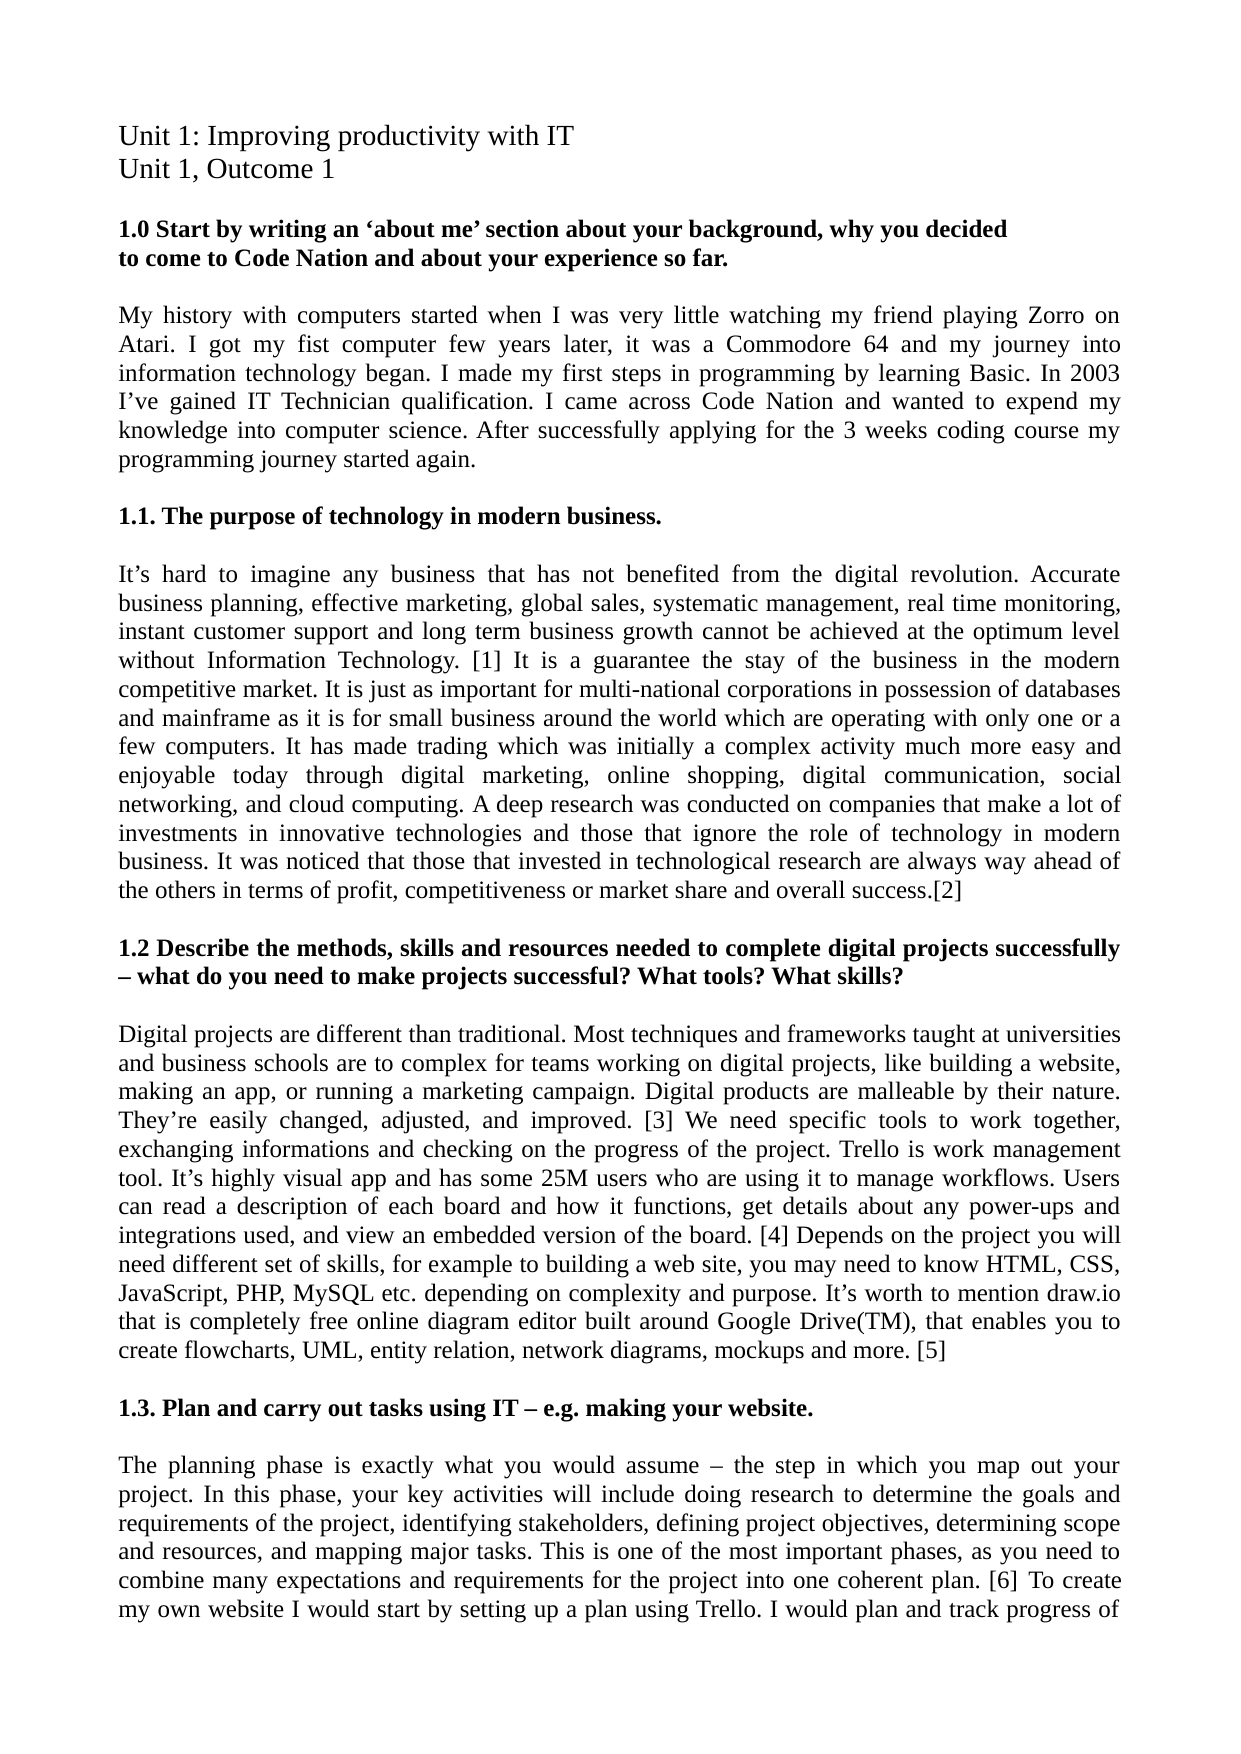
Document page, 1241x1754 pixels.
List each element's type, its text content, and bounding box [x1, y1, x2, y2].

text 1.1. The purpose of technology in modern business. [118, 501, 1122, 530]
text It’s hard to imagine any business that has not benefited from the digital revolution. Accurate business planning, effective marketing, global sales, systematic management, real time monitoring, instant customer support and long term business growth cannot be achieved at the optimum level without Information Technology. [1] It is a guarantee the stay of the business in the modern competitive market. It is just as important for multi-national corporations in possession of databases and mainframe as it is for small business around the world which are operating with only one or a few computers. It has made trading which was initially a complex activity much more easy and enjoyable today through digital marketing, online shopping, digital communication, social networking, and cloud computing. A deep research was conducted on companies that make a lot of investments in innovative technologies and those that ignore the role of technology in modern business. It was noticed that those that invested in technological research are always way ahead of the others in terms of profit, competitiveness or market share and overall success.[2] [118, 559, 1122, 904]
text 1.2 Describe the methods, skills and resources needed to complete digital projects successfully – what do you need to make projects successful? What tools? What skills? [118, 933, 1122, 990]
text Unit 1: Improving productivity with IT [118, 118, 1122, 152]
text The planning phase is exactly what you would assume – the step in which you map out your project. In this phase, your key activities will include doing research to determine the goals and requirements of the project, identifying stakeholders, defining project objectives, determining scope and resources, and mapping major tasks. This is one of the most important phases, as you need to combine many expectations and requirements for the project into one coherent plan. [6] To create my own website I would start by setting up a plan using Trello. I would plan and track progress of [118, 1450, 1122, 1623]
text to come to Code Nation and about your experience so far. [118, 243, 1122, 271]
text Digital projects are different than traditional. Most techniques and frameworks taught at universities and business schools are to complex for teams working on digital projects, like building a website, making an app, or running a marketing campaign. Digital products are malleable by their nature. They’re easily changed, adjusted, and improved. [3] We need specific tools to work together, exchanging informations and checking on the progress of the project. Trello is work management tool. It’s highly visual app and has some 25M users who are using it to manage workflows. Users can read a description of each board and how it functions, get details about any power-ups and integrations used, and view an embedded version of the board. [4] Depends on the project you will need different set of skills, for example to building a web site, you may need to know HTML, CSS, JavaScript, PHP, MySQL etc. depending on complexity and purpose. It’s worth to mention draw.io that is completely free online diagram editor built around Google Drive(TM), that enables you to create flowcharts, UML, entity relation, network diagrams, mockups and more. [5] [118, 1019, 1122, 1364]
text 1.3. Plan and carry out tasks using IT – e.g. making your website. [118, 1393, 1122, 1421]
text Unit 1, Outcome 1 [118, 152, 1122, 185]
text My history with computers started when I was very little watching my friend playing Zorro on Atari. I got my fist computer few years later, it was a Commodore 64 and my journey into information technology began. I made my first steps in programming by learning Basic. In 2003 I’ve gained IT Technician qualification. I came across Code Nation and wanted to expend my knowledge into computer science. After successfully applying for the 3 weeks coding course my programming journey started again. [118, 300, 1122, 473]
text 1.0 Start by writing an ‘about me’ section about your background, why you decided [118, 214, 1122, 243]
